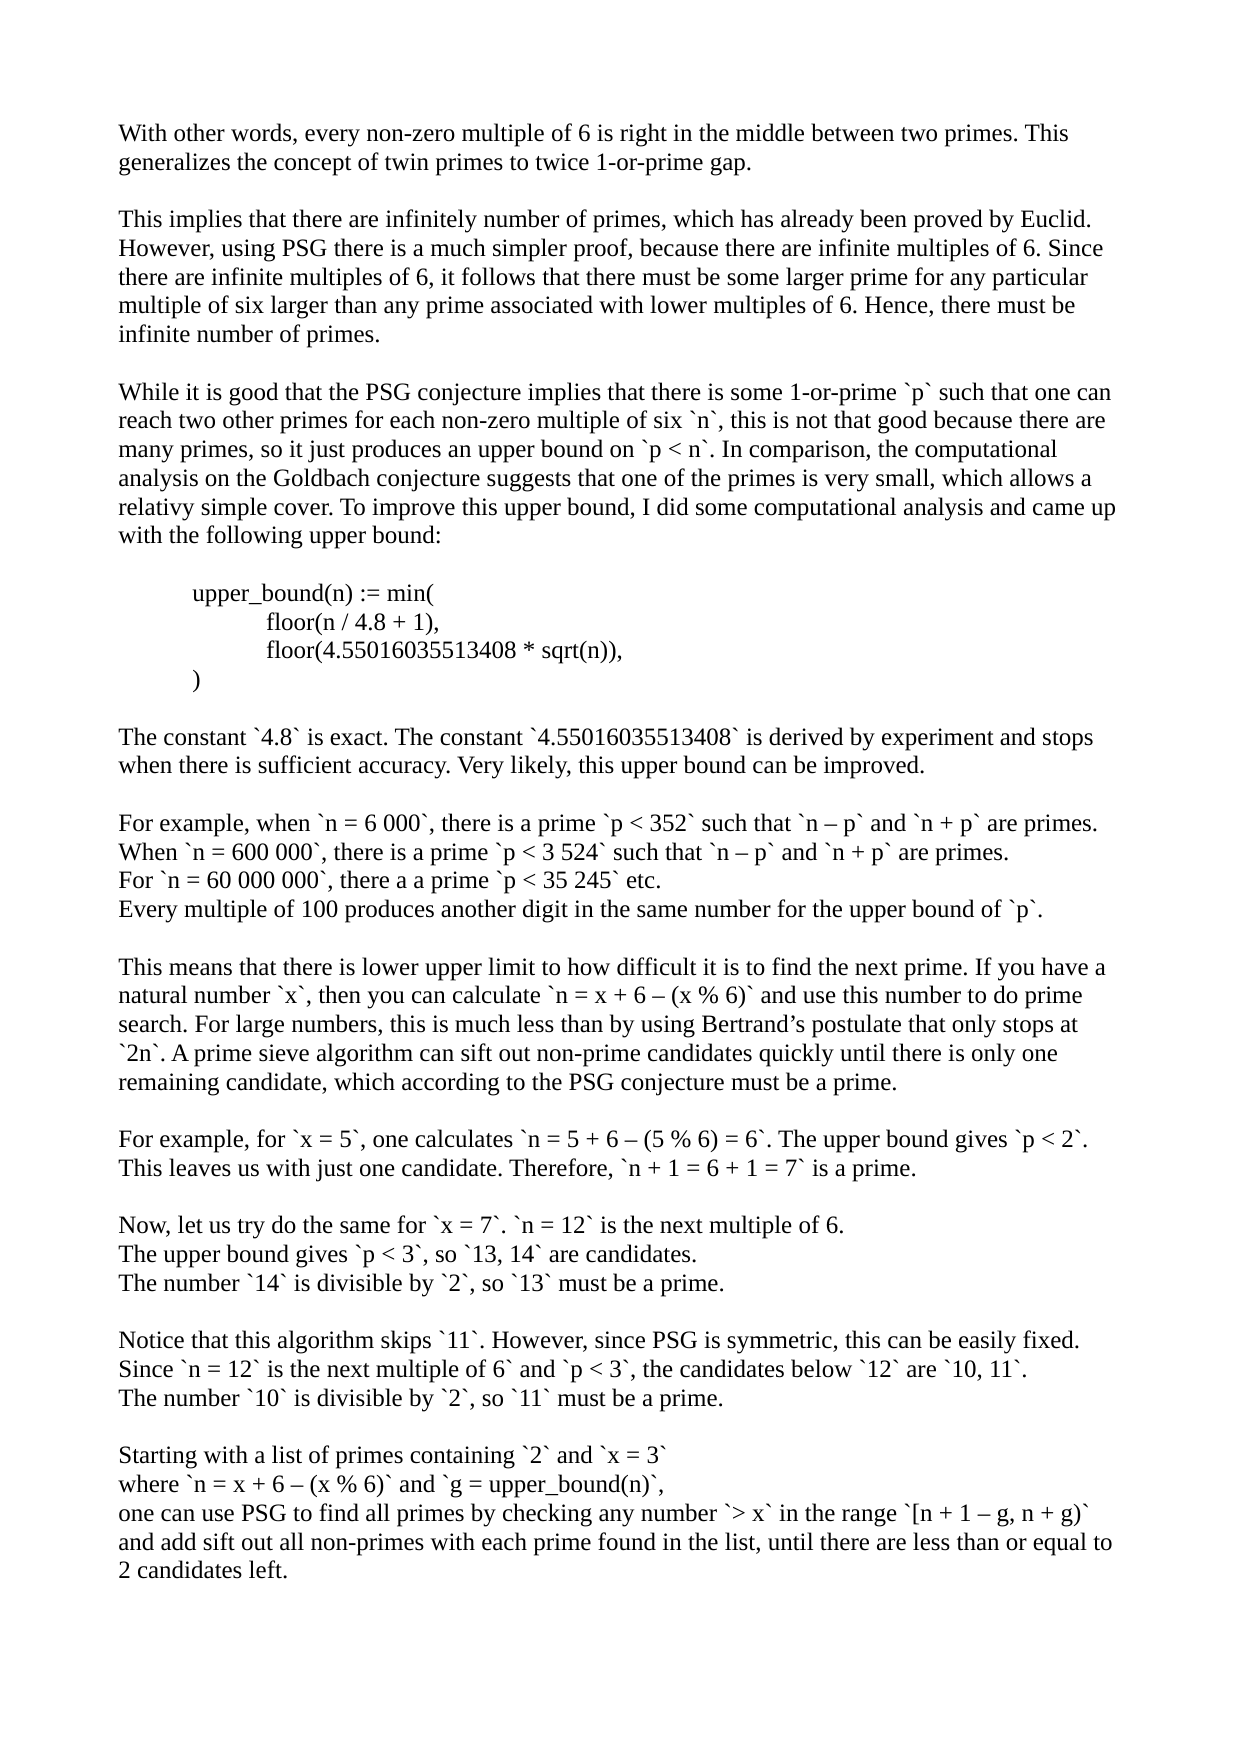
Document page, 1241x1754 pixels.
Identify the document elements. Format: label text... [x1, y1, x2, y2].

text For example, when `n = 6 000`, there is a prime `p < 352` such that `n – p` and `n + p` are primes. [118, 808, 1122, 837]
text This means that there is lower upper limit to how difficult it is to find the next prime. If you have a natural number `x`, then you can calculate `n = x + 6 – (x % 6)` and use this number to do prime search. For large numbers, this is much less than by using Bertrand’s postulate that only stops at `2n`. A prime sieve algorithm can sift out non-prime candidates quickly until there is only one remaining candidate, which according to the PSG conjecture must be a prime. [118, 952, 1122, 1096]
text floor(n / 4.8 + 1), [118, 607, 1122, 636]
text This implies that there are infinitely number of primes, which has already been proved by Euclid. However, using PSG there is a much simpler proof, because there are infinite multiples of 6. Since there are infinite multiples of 6, it follows that there must be some larger prime for any particular multiple of six larger than any prime associated with lower multiples of 6. Hence, there must be infinite number of primes. [118, 204, 1122, 348]
text The constant `4.8` is exact. The constant `4.55016035513408` is derived by experiment and stops when there is sufficient accuracy. Very likely, this upper bound can be improved. [118, 722, 1122, 779]
text The number `14` is divisible by `2`, so `13` must be a prime. [118, 1268, 1122, 1297]
text ) [118, 664, 1122, 693]
text The number `10` is divisible by `2`, so `11` must be a prime. [118, 1383, 1122, 1412]
text floor(4.55016035513408 * sqrt(n)), [118, 636, 1122, 664]
text Notice that this algorithm skips `11`. However, since PSG is symmetric, this can be easily fixed. Since `n = 12` is the next multiple of 6` and `p < 3`, the candidates below `12` are `10, 11`. [118, 1326, 1122, 1383]
text With other words, every non-zero multiple of 6 is right in the middle between two primes. This generalizes the concept of twin primes to twice 1-or-prime gap. [118, 118, 1122, 176]
text Starting with a list of primes containing `2` and `x = 3` where `n = x + 6 – (x % 6)` and `g = upper_bound(n)`, one can use PSG to find all primes by checking any number `> x` in the range `[n + 1 – g, n + g)` and add sift out all non-primes with each prime found in the list, until there are less than or equal to 2 candidates left. [118, 1441, 1122, 1584]
text upper_bound(n) := min( [118, 578, 1122, 607]
text While it is good that the PSG conjecture implies that there is some 1-or-prime `p` such that one can reach two other primes for each non-zero multiple of six `n`, this is not that good because there are many primes, so it just produces an upper bound on `p < n`. In comparison, the computational analysis on the Goldbach conjecture suggests that one of the primes is very small, which allows a relativy simple cover. To improve this upper bound, I did some computational analysis and came up with the following upper bound: [118, 377, 1122, 549]
text When `n = 600 000`, there is a prime `p < 3 524` such that `n – p` and `n + p` are primes. [118, 837, 1122, 866]
text For `n = 60 000 000`, there a a prime `p < 35 245` etc. [118, 866, 1122, 894]
text Now, let us try do the same for `x = 7`. `n = 12` is the next multiple of 6. The upper bound gives `p < 3`, so `13, 14` are candidates. [118, 1211, 1122, 1268]
text For example, for `x = 5`, one calculates `n = 5 + 6 – (5 % 6) = 6`. The upper bound gives `p < 2`. This leaves us with just one candidate. Therefore, `n + 1 = 6 + 1 = 7` is a prime. [118, 1124, 1122, 1182]
text Every multiple of 100 produces another digit in the same number for the upper bound of `p`. [118, 894, 1122, 923]
